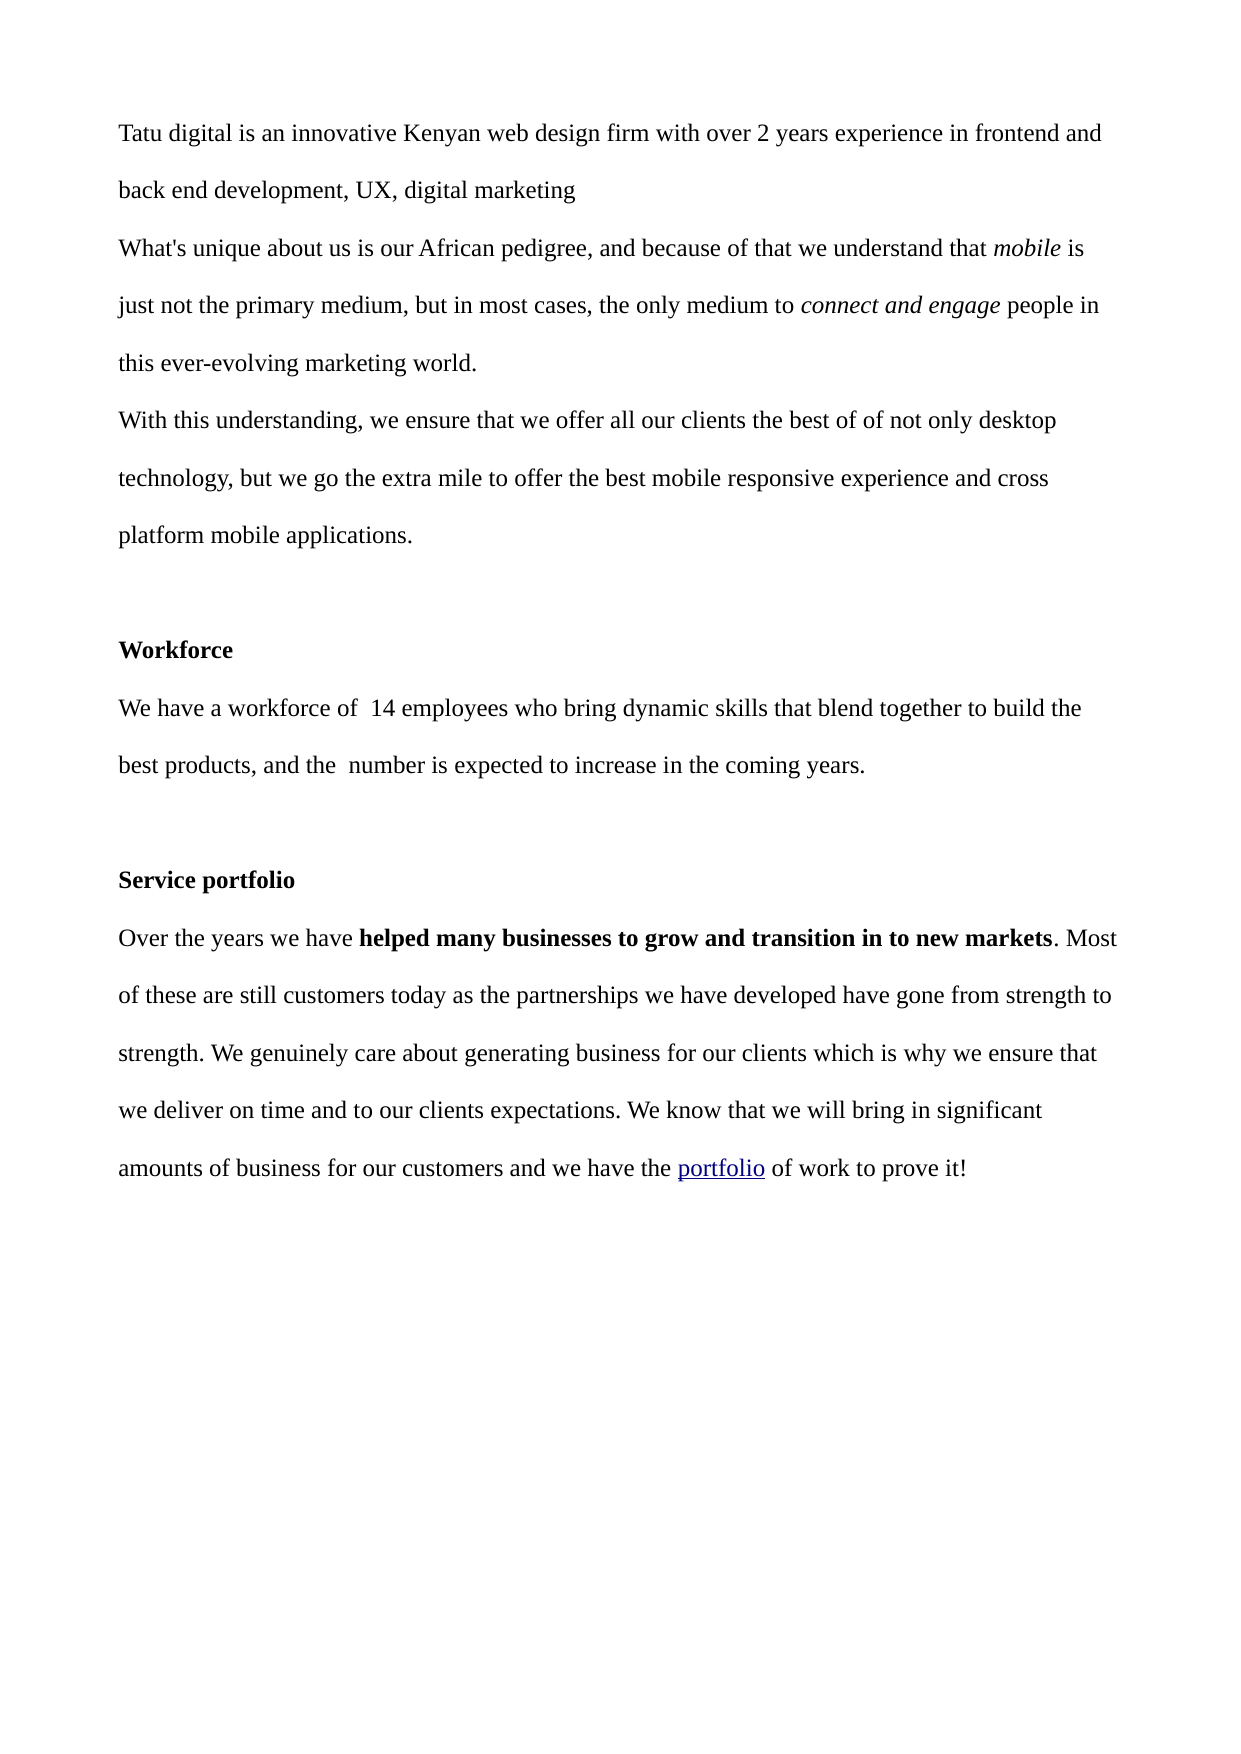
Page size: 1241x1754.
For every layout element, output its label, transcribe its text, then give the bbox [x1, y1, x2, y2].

text We have a workforce of 14 employees who bring dynamic skills that blend together to build the best products, and the number is expected to increase in the coming years. [118, 693, 1122, 779]
text Over the years we have helped many businesses to grow and transition in to new markets. Most of these are still customers today as the partnerships we have developed have gone from strength to strength. We genuinely care about generating business for our clients which is why we ensure that we deliver on time and to our clients expectations. We know that we will bring in significant amounts of business for our customers and we have the portfolio of work to prove it! [118, 923, 1122, 1182]
text What's unique about us is our African pedigree, and because of that we understand that mobile is just not the primary medium, but in most cases, the only medium to connect and engage people in this ever-evolving marketing world. [118, 233, 1122, 377]
text With this understanding, we ensure that we offer all our clients the best of of not only desktop technology, but we go the extra mile to offer the best mobile responsive experience and cross platform mobile applications. [118, 406, 1122, 549]
text Service portfolio [118, 866, 1122, 894]
text Workforce [118, 636, 1122, 664]
text Tatu digital is an innovative Kenyan web design firm with over 2 years experience in frontend and back end development, UX, digital marketing [118, 118, 1122, 204]
